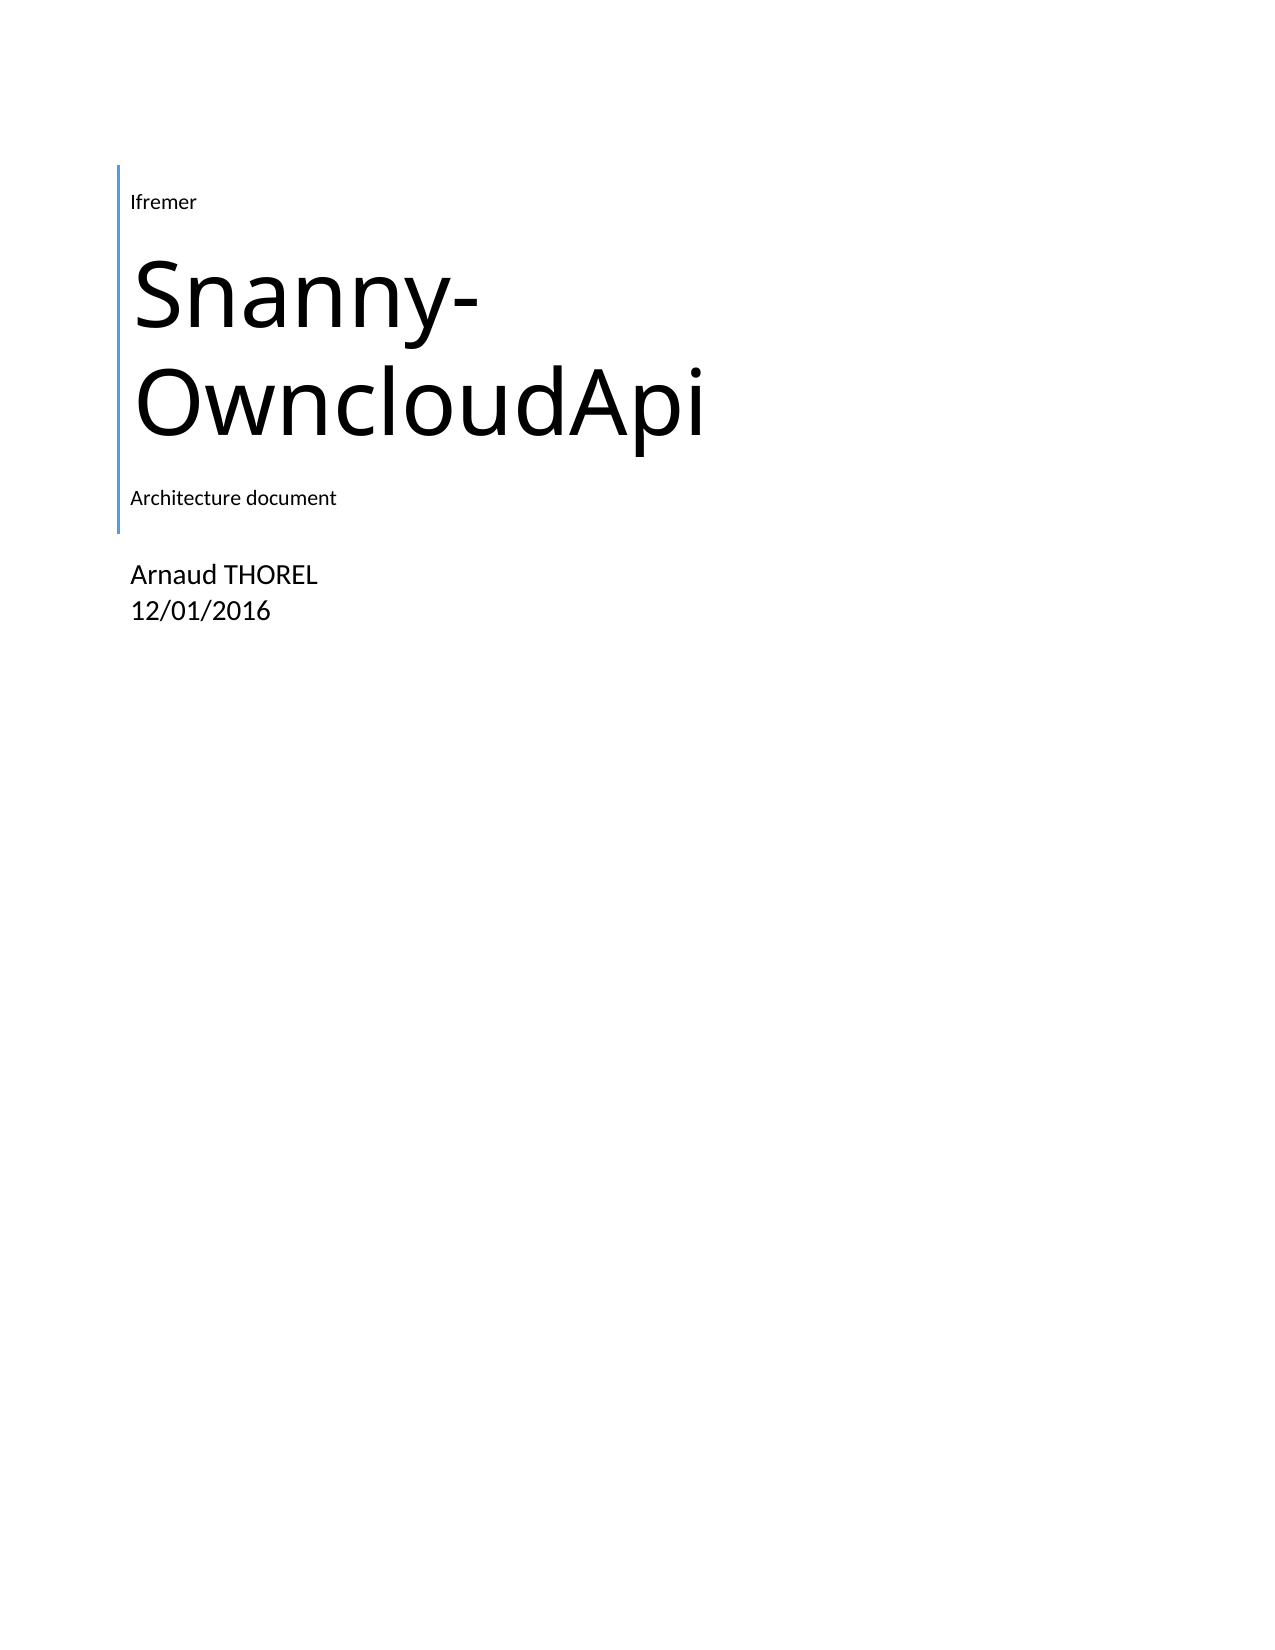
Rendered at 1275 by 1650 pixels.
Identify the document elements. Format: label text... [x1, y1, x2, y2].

table_header Arnaud THOREL 12/01/2016 [118, 534, 918, 677]
table_cell Snanny-OwncloudApi [120, 237, 949, 462]
table_header Ifremer [120, 165, 949, 237]
table_cell Architecture document [120, 462, 949, 534]
